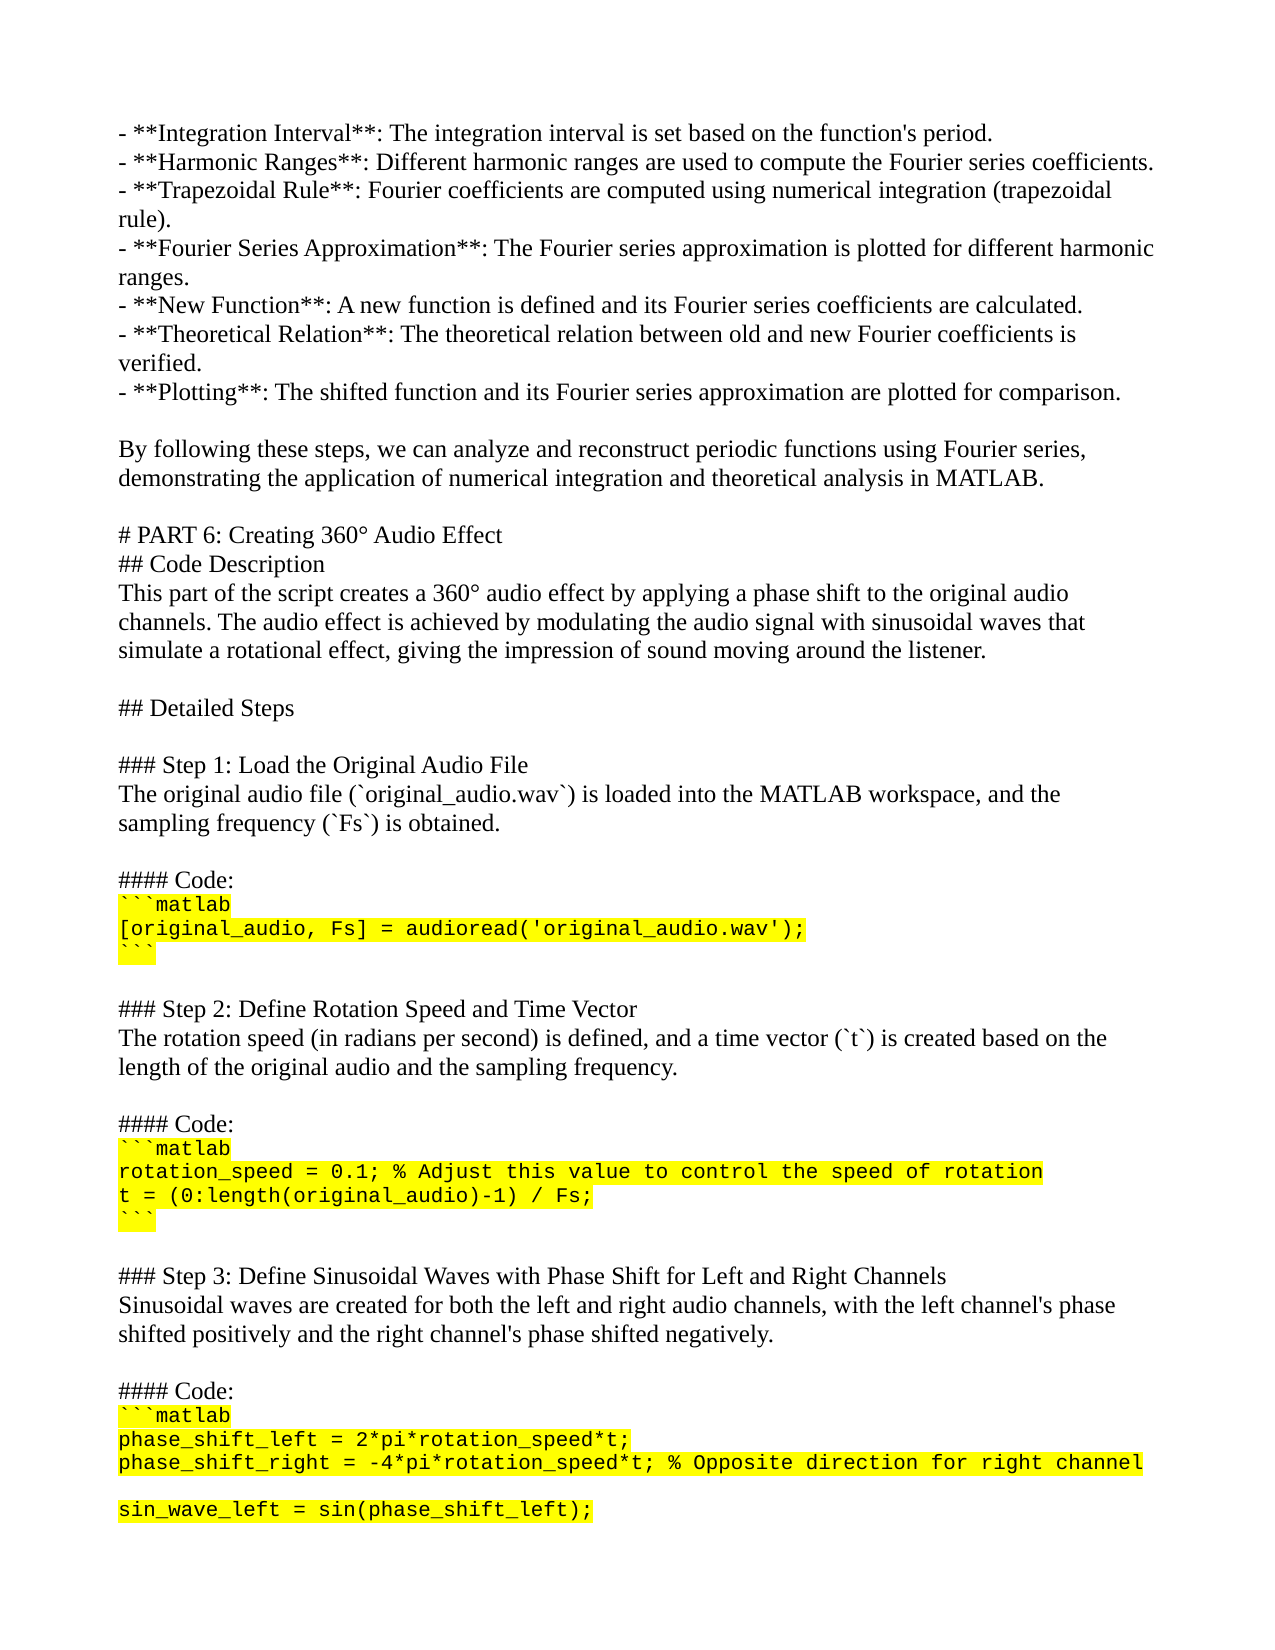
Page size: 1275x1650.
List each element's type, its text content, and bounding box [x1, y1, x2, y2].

text - **Fourier Series Approximation**: The Fourier series approximation is plotted for different harmonic ranges. [118, 233, 1157, 291]
text [original_audio, Fs] = audioread('original_audio.wav'); [118, 918, 1157, 942]
text ```matlab [118, 894, 1157, 918]
text rotation_speed = 0.1; % Adjust this value to control the speed of rotation [118, 1161, 1157, 1185]
text ``` [118, 942, 1157, 965]
text The original audio file (`original_audio.wav`) is loaded into the MATLAB workspace, and the sampling frequency (`Fs`) is obtained. [118, 779, 1157, 837]
text - **Harmonic Ranges**: Different harmonic ranges are used to compute the Fourier series coefficients. [118, 147, 1157, 176]
text By following these steps, we can analyze and reconstruct periodic functions using Fourier series, demonstrating the application of numerical integration and theoretical analysis in MATLAB. [118, 434, 1157, 492]
text - **Theoretical Relation**: The theoretical relation between old and new Fourier coefficients is verified. [118, 319, 1157, 377]
text # PART 6: Creating 360° Audio Effect [118, 521, 1157, 549]
text ### Step 3: Define Sinusoidal Waves with Phase Shift for Left and Right Channels [118, 1261, 1157, 1290]
text The rotation speed (in radians per second) is defined, and a time vector (`t`) is created based on the length of the original audio and the sampling frequency. [118, 1023, 1157, 1080]
text sin_wave_left = sin(phase_shift_left); [118, 1499, 1157, 1523]
text #### Code: [118, 1376, 1157, 1405]
text ## Code Description [118, 549, 1157, 578]
text t = (0:length(original_audio)-1) / Fs; [118, 1185, 1157, 1209]
text Sinusoidal waves are created for both the left and right audio channels, with the left channel's phase shifted positively and the right channel's phase shifted negatively. [118, 1290, 1157, 1347]
text phase_shift_right = -4*pi*rotation_speed*t; % Opposite direction for right channel [118, 1452, 1157, 1476]
text ```matlab [118, 1405, 1157, 1428]
text - **New Function**: A new function is defined and its Fourier series coefficients are calculated. [118, 291, 1157, 319]
text #### Code: [118, 866, 1157, 894]
text ### Step 1: Load the Original Audio File [118, 751, 1157, 779]
text #### Code: [118, 1109, 1157, 1138]
text ## Detailed Steps [118, 693, 1157, 722]
text - **Plotting**: The shifted function and its Fourier series approximation are plotted for comparison. [118, 377, 1157, 406]
text ### Step 2: Define Rotation Speed and Time Vector [118, 994, 1157, 1023]
text ```matlab [118, 1138, 1157, 1161]
text This part of the script creates a 360° audio effect by applying a phase shift to the original audio channels. The audio effect is achieved by modulating the audio signal with sinusoidal waves that simulate a rotational effect, giving the impression of sound moving around the listener. [118, 578, 1157, 664]
text - **Integration Interval**: The integration interval is set based on the function's period. [118, 118, 1157, 147]
text ``` [118, 1209, 1157, 1232]
text - **Trapezoidal Rule**: Fourier coefficients are computed using numerical integration (trapezoidal rule). [118, 176, 1157, 233]
text phase_shift_left = 2*pi*rotation_speed*t; [118, 1428, 1157, 1452]
